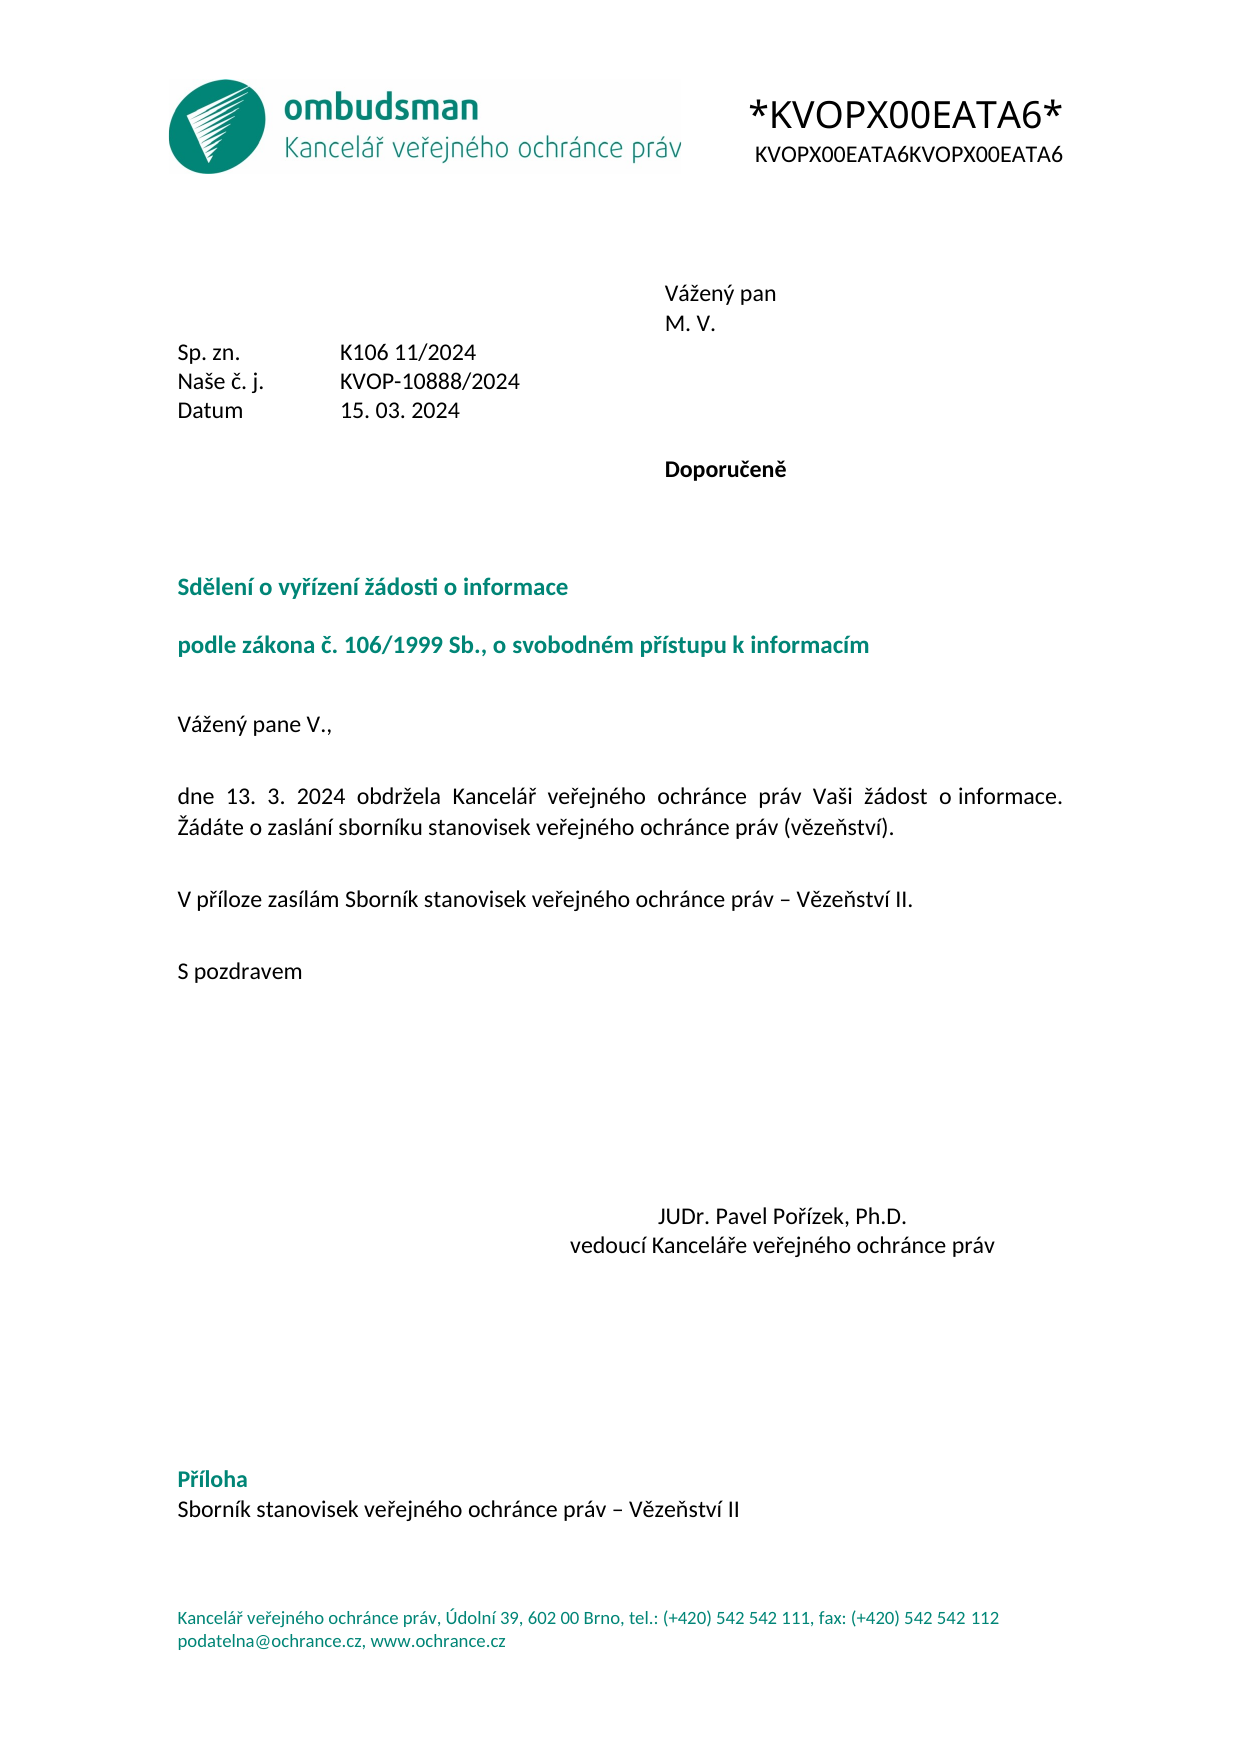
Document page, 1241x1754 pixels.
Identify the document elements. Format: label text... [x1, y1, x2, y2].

text JUDr. Pavel Pořízek, Ph.D. [502, 1201, 1063, 1230]
text dne 13. 3. 2024 obdržela Kancelář veřejného ochránce práv Vaši žádost o informace. Žádáte o zaslání sborníku stanovisek veřejného ochránce práv (vězeňství). [177, 781, 1063, 841]
table_header Sp. zn. Naše č. j. Datum [177, 220, 340, 571]
text Příloha [177, 1464, 1063, 1494]
text V příloze zasílám Sborník stanovisek veřejného ochránce práv – Vězeňství II. [177, 884, 1063, 913]
text S pozdravem [177, 956, 1063, 985]
subtitle Sdělení o vyřízení žádosti o informace [177, 571, 1063, 602]
text Vážený pane V., [177, 709, 1063, 738]
table_header K106 11/2024 KVOP-10888/2024 15. 03. 2024 [340, 220, 664, 571]
text vedoucí Kanceláře veřejného ochránce práv [502, 1230, 1063, 1260]
subtitle podle zákona č. 106/1999 Sb., o svobodném přístupu k informacím [177, 630, 1063, 660]
table_header Vážený pan M. V. Doporučeně [665, 220, 1085, 571]
text Sborník stanovisek veřejného ochránce práv – Vězeňství II [177, 1494, 1063, 1523]
